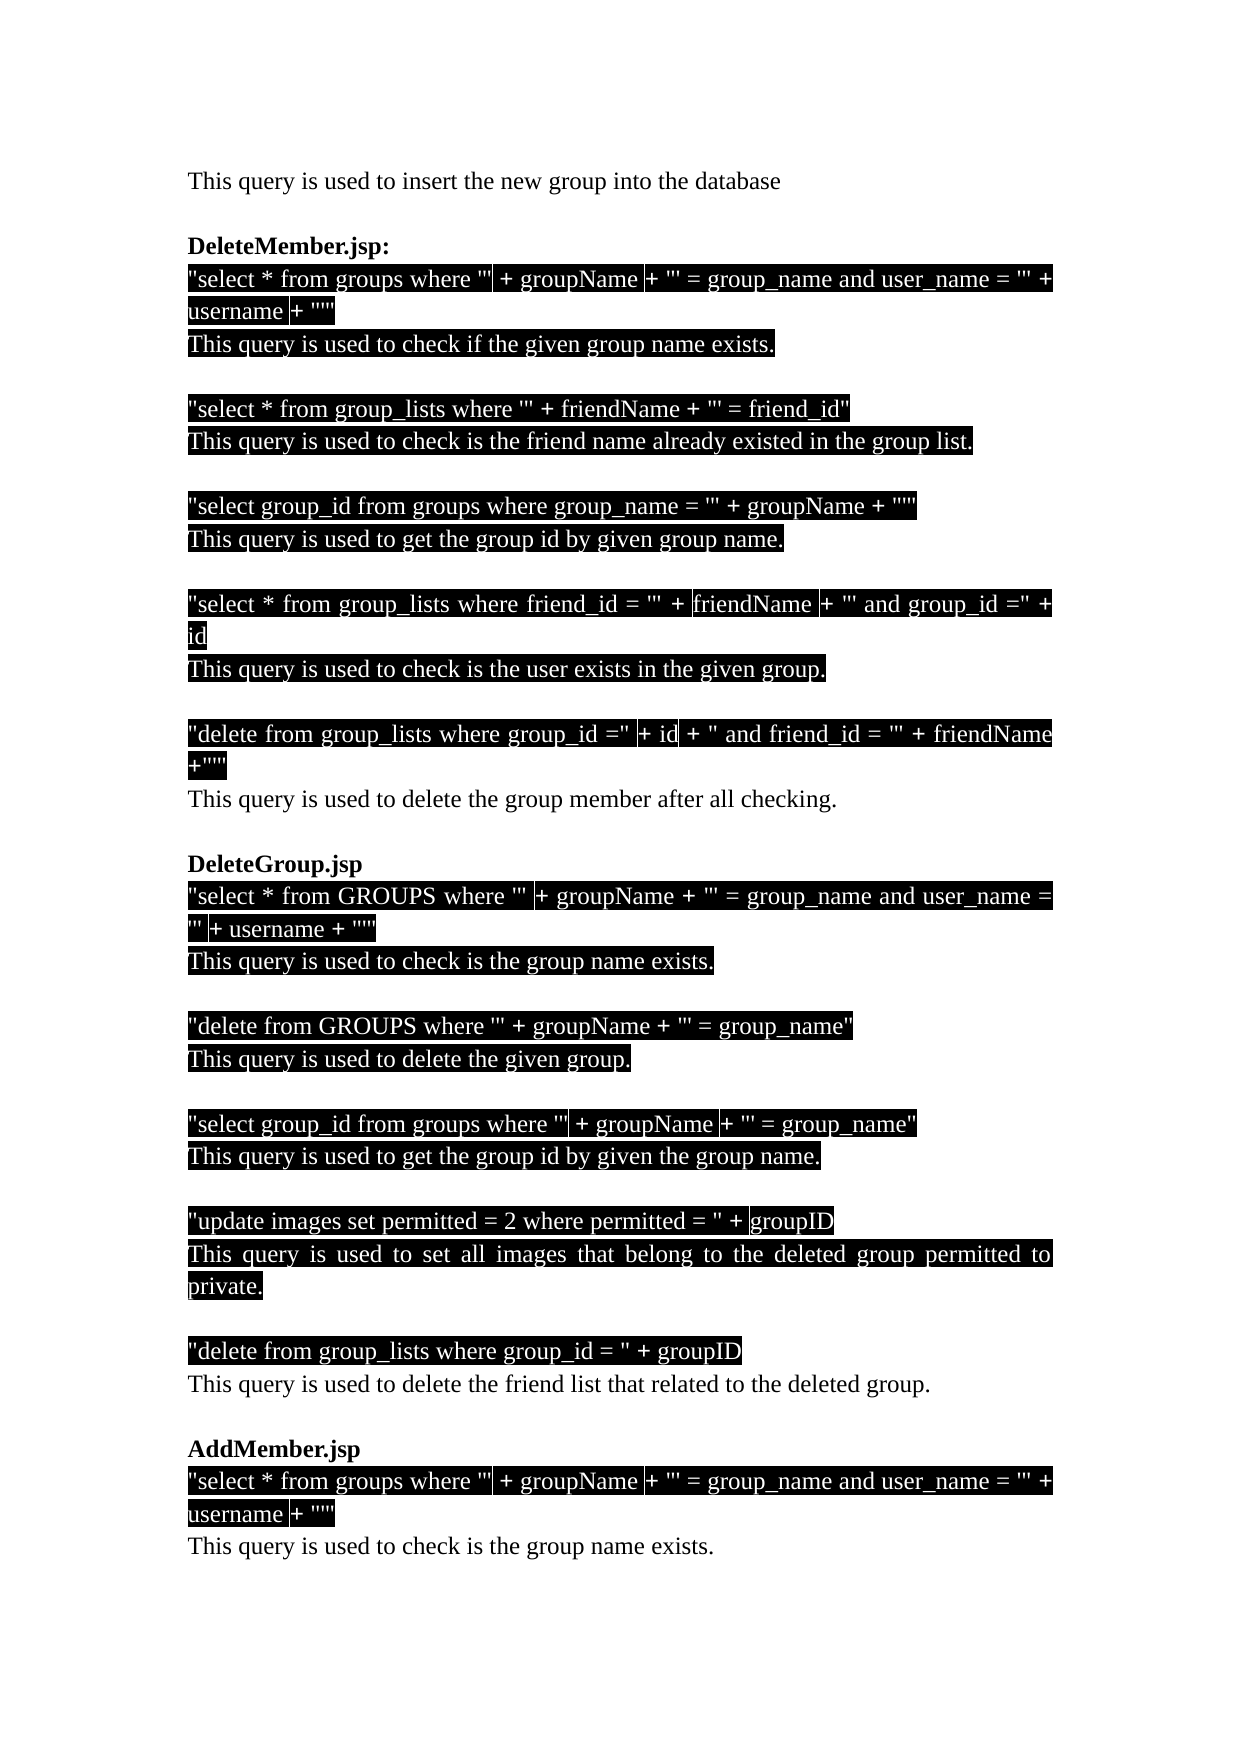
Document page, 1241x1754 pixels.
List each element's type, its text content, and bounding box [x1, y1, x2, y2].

text This query is used to insert the new group into the database [187, 162, 1053, 194]
text This query is used to set all images that belong to the deleted group permitted to private. [187, 1234, 1053, 1299]
text This query is used to delete the given group. [187, 1039, 1053, 1072]
text "delete from group_lists where group_id = " + groupID [187, 1332, 1053, 1364]
text This query is used to get the group id by given the group name. [187, 1137, 1053, 1169]
text "update images set permitted = 2 where permitted = " + groupID [187, 1202, 1053, 1234]
text This query is used to check is the group name exists. [187, 942, 1053, 974]
text This query is used to get the group id by given group name. [187, 519, 1053, 552]
text AddMember.jsp [187, 1429, 1053, 1462]
text "select * from group_lists where friend_id = '" + friendName + "' and group_id =" + id [187, 584, 1053, 649]
text This query is used to check if the given group name exists. [187, 324, 1053, 357]
text "select group_id from groups where group_name = '" + groupName + "'" [187, 487, 1053, 519]
text This query is used to check is the group name exists. [187, 1527, 1053, 1559]
text This query is used to delete the friend list that related to the deleted group. [187, 1364, 1053, 1397]
text "select * from GROUPS where '" + groupName + "' = group_name and user_name = '" + username + "'" [187, 877, 1053, 942]
text DeleteGroup.jsp [187, 844, 1053, 877]
text This query is used to check is the user exists in the given group. [187, 649, 1053, 682]
text This query is used to delete the group member after all checking. [187, 779, 1053, 812]
text DeleteMember.jsp: [187, 227, 1053, 259]
text "select * from group_lists where '" + friendName + "' = friend_id" [187, 389, 1053, 422]
text "delete from group_lists where group_id =" + id + " and friend_id = '" + friendName +"'" [187, 714, 1053, 779]
text "select * from groups where '" + groupName + "' = group_name and user_name = '" + username + "'" [187, 1462, 1053, 1527]
text This query is used to check is the friend name already existed in the group list. [187, 422, 1053, 454]
text "select group_id from groups where '" + groupName + "' = group_name" [187, 1104, 1053, 1137]
text "delete from GROUPS where '" + groupName + "' = group_name" [187, 1007, 1053, 1039]
text "select * from groups where '" + groupName + "' = group_name and user_name = '" + username + "'" [187, 259, 1053, 324]
